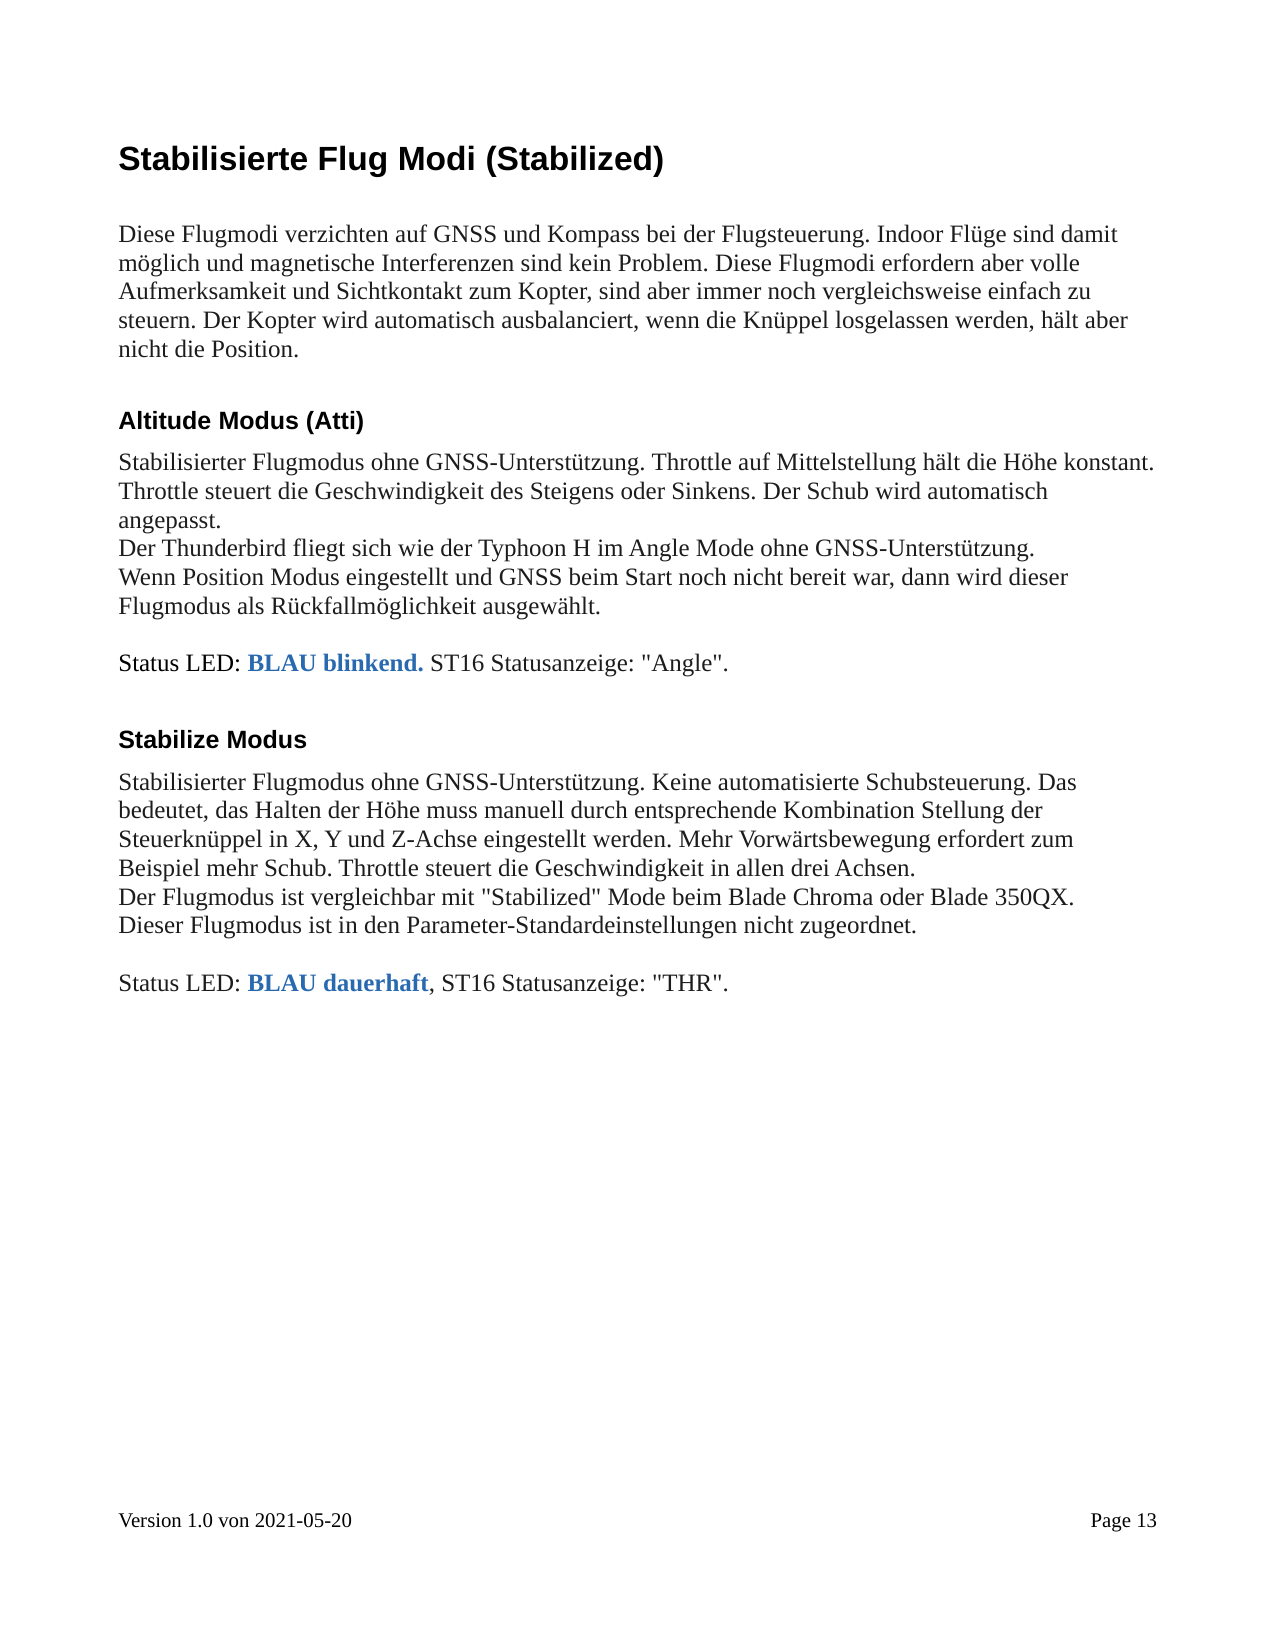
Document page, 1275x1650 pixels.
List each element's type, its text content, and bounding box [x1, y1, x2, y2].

text Diese Flugmodi verzichten auf GNSS und Kompass bei der Flugsteuerung. Indoor Flüge sind damit möglich und magnetische Interferenzen sind kein Problem. Diese Flugmodi erfordern aber volle Aufmerksamkeit und Sichtkontakt zum Kopter, sind aber immer noch vergleichsweise einfach zu steuern. Der Kopter wird automatisch ausbalanciert, wenn die Knüppel losgelassen werden, hält aber nicht die Position. [118, 219, 1157, 363]
text Dieser Flugmodus ist in den Parameter-Standardeinstellungen nicht zugeordnet. [118, 911, 1157, 939]
text Stabilisierter Flugmodus ohne GNSS-Unterstützung. Keine automatisierte Schubsteuerung. Das bedeutet, das Halten der Höhe muss manuell durch entsprechende Kombination Stellung der Steuerknüppel in X, Y und Z-Achse eingestellt werden. Mehr Vorwärtsbewegung erfordert zum Beispiel mehr Schub. Throttle steuert die Geschwindigkeit in allen drei Achsen. [118, 767, 1157, 882]
text Stabilisierter Flugmodus ohne GNSS-Unterstützung. Throttle auf Mittelstellung hält die Höhe konstant. [118, 447, 1157, 476]
text Status LED: BLAU dauerhaft, ST16 Statusanzeige: "THR". [118, 968, 1157, 1083]
subtitle Altitude Modus (Atti) [118, 406, 1157, 435]
subtitle Stabilize Modus [118, 692, 1157, 754]
subtitle Stabilisierte Flug Modi (Stabilized) [118, 139, 1157, 178]
text Throttle steuert die Geschwindigkeit des Steigens oder Sinkens. Der Schub wird automatisch angepasst. [118, 476, 1157, 533]
text Der Flugmodus ist vergleichbar mit "Stabilized" Mode beim Blade Chroma oder Blade 350QX. [118, 882, 1157, 911]
text Status LED: BLAU blinkend. ST16 Statusanzeige: "Angle". [118, 648, 1157, 677]
text Der Thunderbird fliegt sich wie der Typhoon H im Angle Mode ohne GNSS-Unterstützung. Wenn Position Modus eingestellt und GNSS beim Start noch nicht bereit war, dann wird dieser Flugmodus als Rückfallmöglichkeit ausgewählt. [118, 533, 1157, 620]
